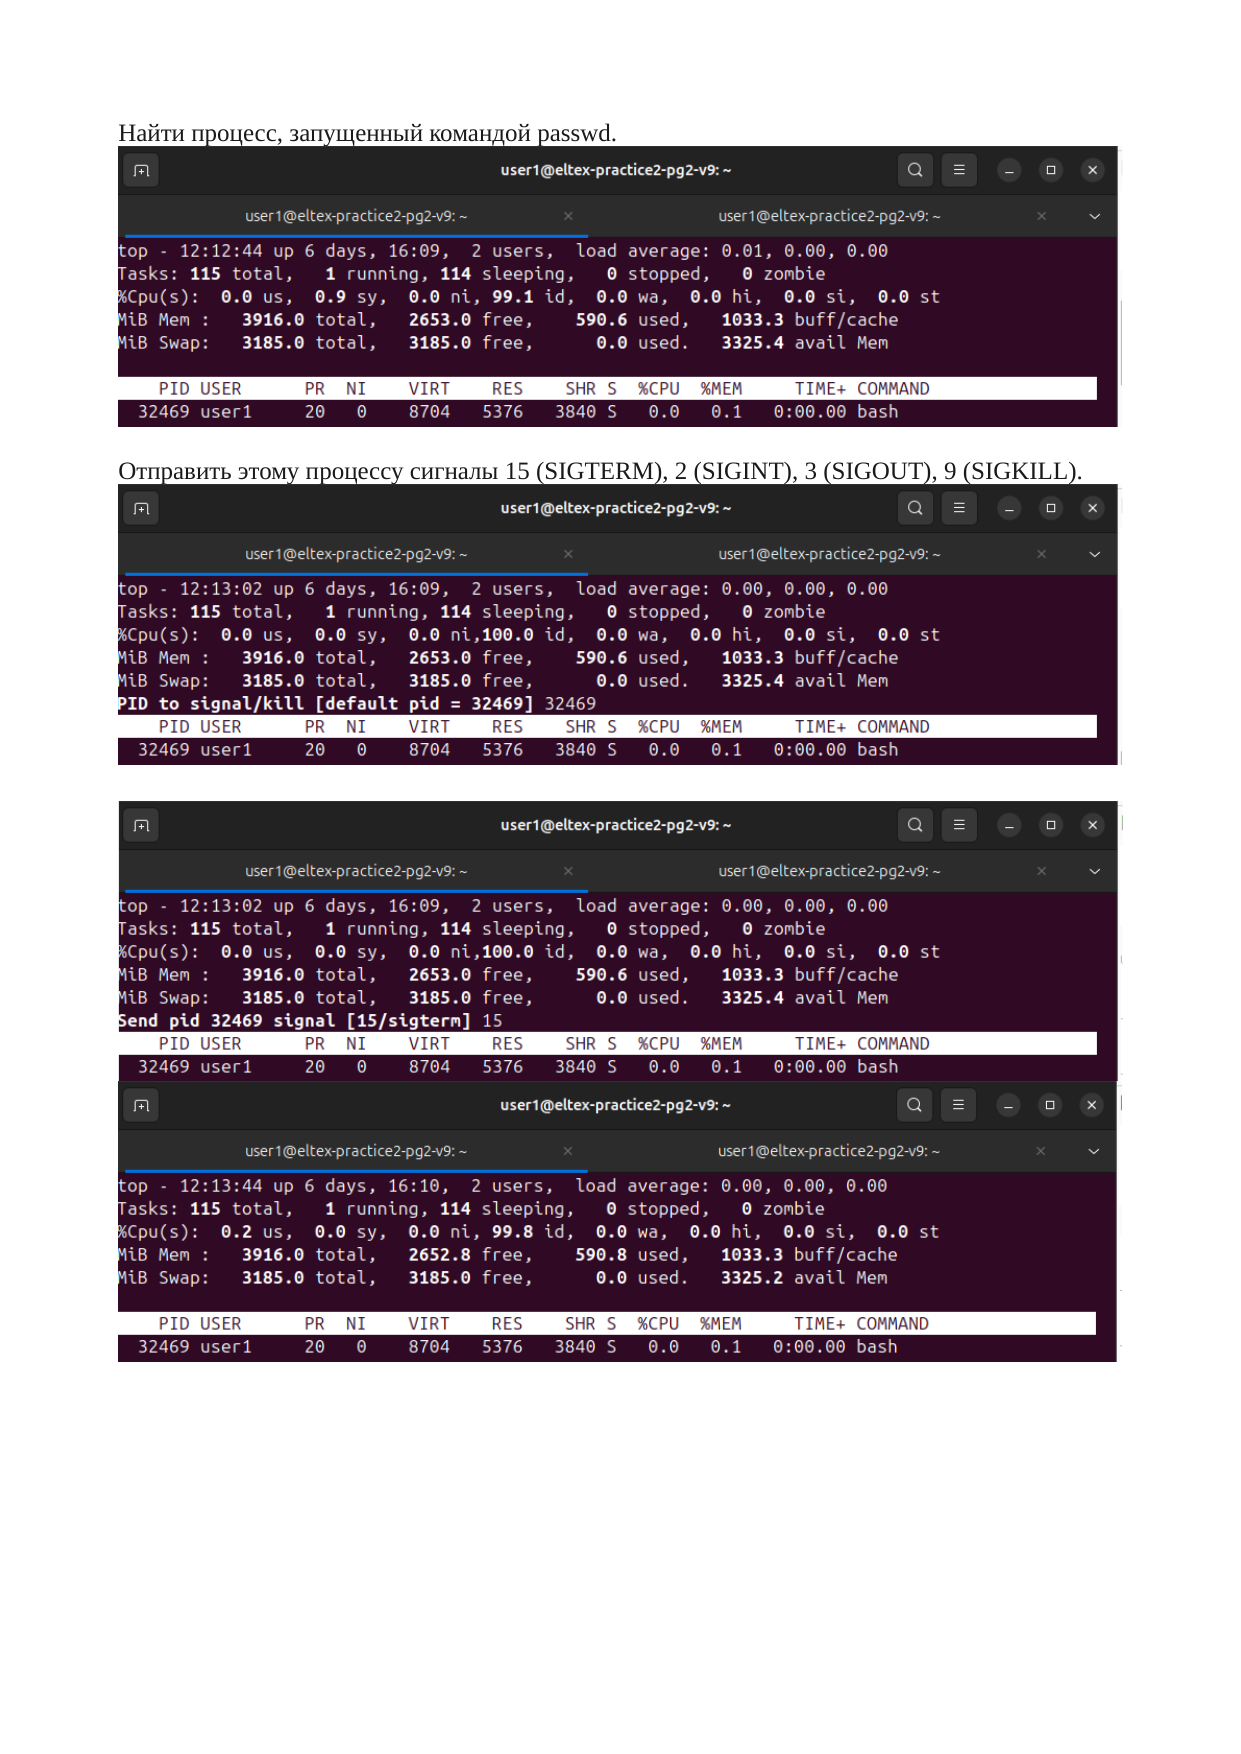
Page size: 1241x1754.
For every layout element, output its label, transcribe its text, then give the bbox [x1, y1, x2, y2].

picture [118, 801, 1123, 1362]
text Найти процесс, запущенный командой passwd. [118, 118, 1122, 146]
picture [118, 484, 1123, 765]
picture [118, 146, 1123, 427]
text Отправить этому процессу сигналы 15 (SIGTERM), 2 (SIGINT), 3 (SIGOUT), 9 (SIGKILL). [118, 456, 1122, 484]
